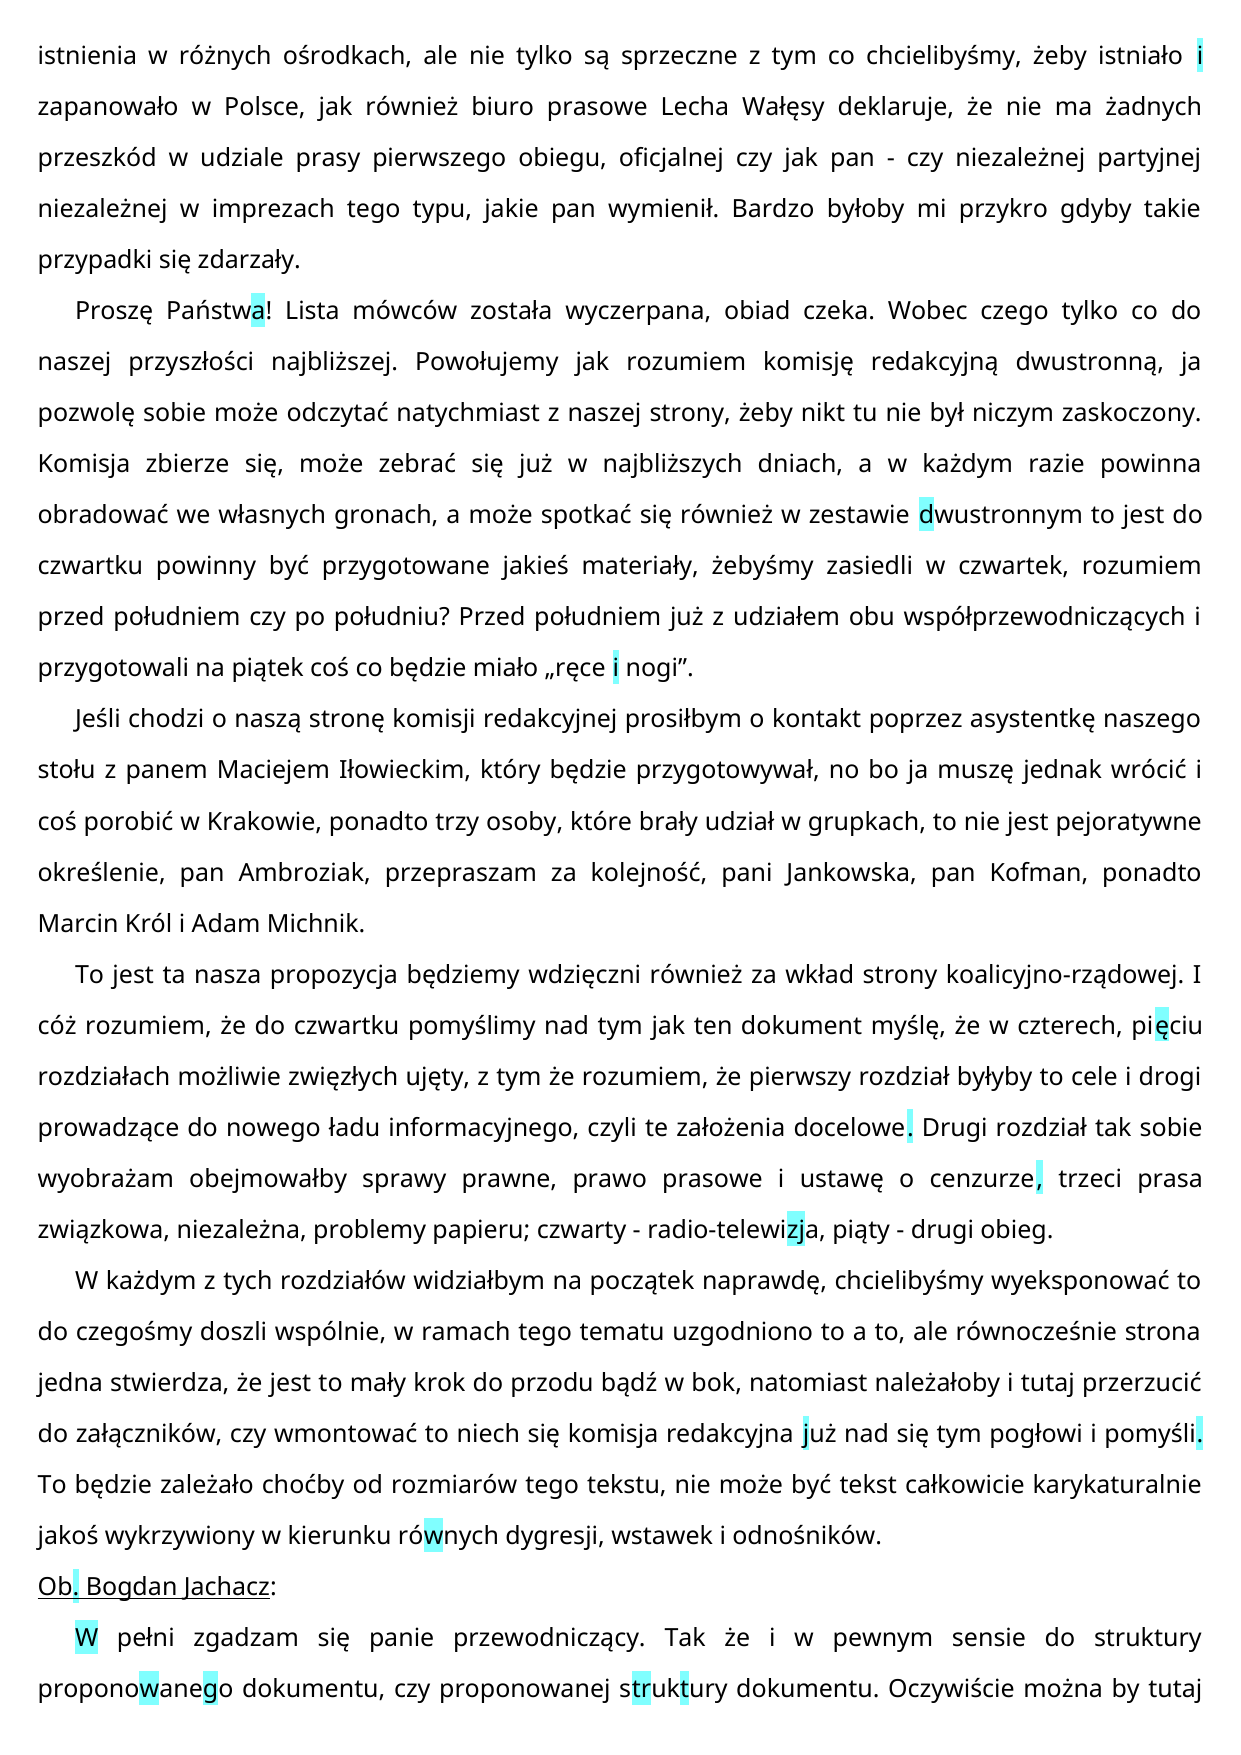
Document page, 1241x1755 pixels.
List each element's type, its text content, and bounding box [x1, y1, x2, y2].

text W każdym z tych rozdziałów widziałbym na początek naprawdę, chcielibyśmy wyeksponować to do czegośmy doszli wspólnie, w ramach tego tematu uzgodniono to a to, ale równocześnie strona jedna stwierdza, że jest to mały krok do przodu bądź w bok, natomiast należałoby i tutaj przerzucić do załączników, czy wmontować to niech się komisja redakcyjna już nad się tym pogłowi i pomyśli. To będzie zależało choćby od rozmiarów tego tekstu, nie może być tekst całkowicie karykaturalnie jakoś wykrzywiony w kierunku równych dygresji, wstawek i odnośników. [37, 1262, 1203, 1552]
text Jeśli chodzi o naszą stronę komisji redakcyjnej prosiłbym o kontakt poprzez asystentkę naszego stołu z panem Maciejem Iłowieckim, który będzie przygotowywał, no bo ja muszę jednak wrócić i coś porobić w Krakowie, ponadto trzy osoby, które brały udział w grupkach, to nie jest pejoratywne określenie, pan Ambroziak, przepraszam za kolejność, pani Jankowska, pan Kofman, ponadto Marcin Król i Adam Michnik. [37, 701, 1203, 939]
text Ob. Bogdan Jachacz: [37, 1569, 1203, 1603]
text istnienia w różnych ośrodkach, ale nie tylko są sprzeczne z tym co chcielibyśmy, żeby istniało i zapanowało w Polsce, jak również biuro prasowe Lecha Wałęsy deklaruje, że nie ma żadnych przeszkód w udziale prasy pierwszego obiegu, oficjalnej czy jak pan - czy niezależnej partyjnej niezależnej w imprezach tego typu, jakie pan wymienił. Bardzo byłoby mi przykro gdyby takie przypadki się zdarzały. [37, 37, 1203, 276]
text Proszę Państwa! Lista mówców została wyczerpana, obiad czeka. Wobec czego tylko co do naszej przyszłości najbliższej. Powołujemy jak rozumiem komisję redakcyjną dwustronną, ja pozwolę sobie może odczytać natychmiast z naszej strony, żeby nikt tu nie był niczym zaskoczony. Komisja zbierze się, może zebrać się już w najbliższych dniach, a w każdym razie powinna obradować we własnych gronach, a może spotkać się również w zestawie dwustronnym to jest do czwartku powinny być przygotowane jakieś materiały, żebyśmy zasiedli w czwartek, rozumiem przed południem czy po południu? Przed południem już z udziałem obu współprzewodniczących i przygotowali na piątek coś co będzie miało „ręce i nogi”. [37, 293, 1203, 684]
text To jest ta nasza propozycja będziemy wdzięczni również za wkład strony koalicyjno-rządowej. I cóż rozumiem, że do czwartku pomyślimy nad tym jak ten dokument myślę, że w czterech, pięciu rozdziałach możliwie zwięzłych ujęty, z tym że rozumiem, że pierwszy rozdział byłyby to cele i drogi prowadzące do nowego ładu informacyjnego, czyli te założenia docelowe. Drugi rozdział tak sobie wyobrażam obejmowałby sprawy prawne, prawo prasowe i ustawę o cenzurze, trzeci prasa związkowa, niezależna, problemy papieru; czwarty - radio-telewizja, piąty - drugi obieg. [37, 956, 1203, 1246]
text W pełni zgadzam się panie przewodniczący. Tak że i w pewnym sensie do struktury proponowanego dokumentu, czy proponowanej struktury dokumentu. Oczywiście można by tutaj [37, 1620, 1203, 1705]
